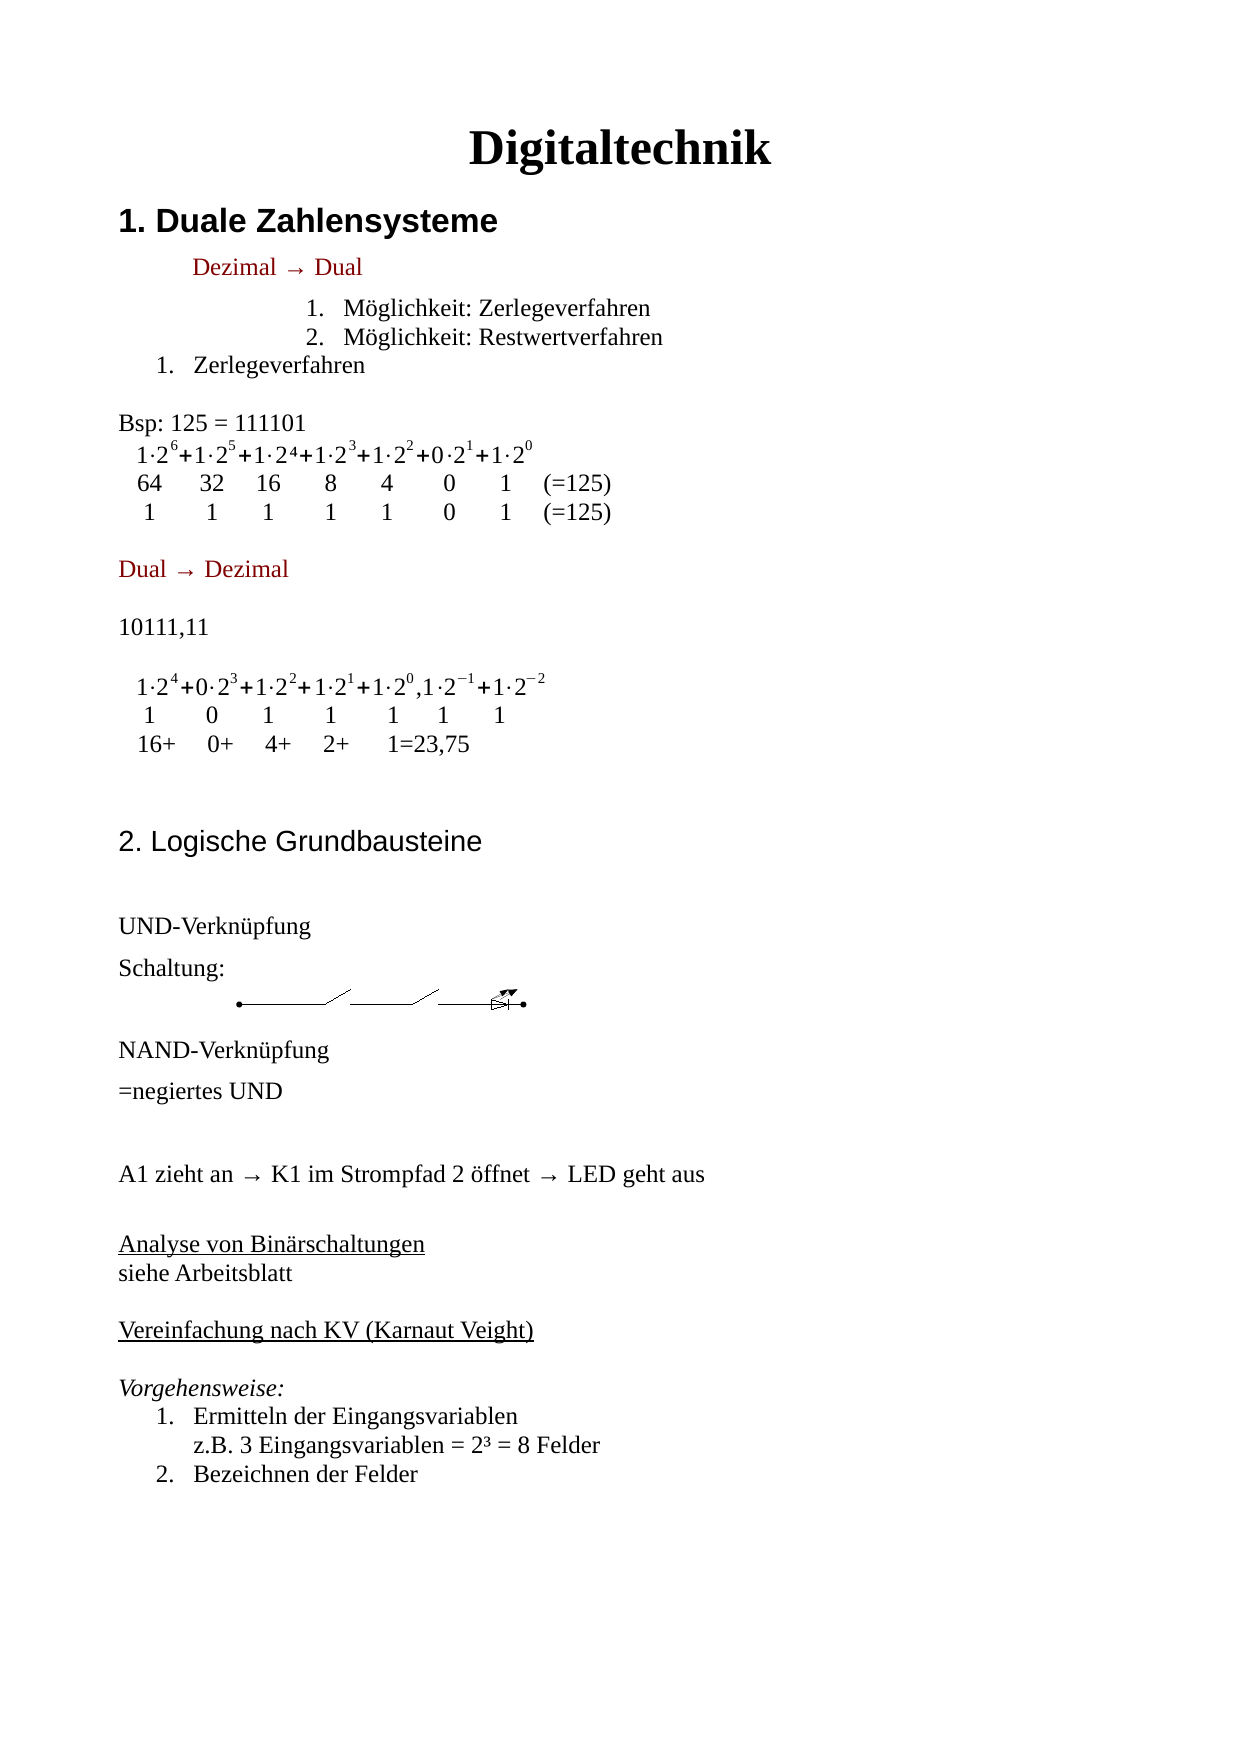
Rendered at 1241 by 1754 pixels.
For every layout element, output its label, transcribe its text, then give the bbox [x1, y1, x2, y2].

list z.B. 3 Eingangsvariablen = 2³ = 8 Felder [156, 1430, 1122, 1459]
text NAND-Verknüpfung [118, 1035, 1122, 1064]
list Ermitteln der Eingangsvariablen [156, 1401, 1122, 1430]
subtitle 1. Duale Zahlensysteme [118, 201, 1122, 239]
text 1 0 1 1 1 1 1 [118, 700, 1122, 729]
text 10111,11 [118, 612, 1122, 640]
text UND-Verknüpfung [118, 911, 1122, 940]
text Bsp: 125 = 111101 [118, 408, 1122, 437]
text =negiertes UND [118, 1076, 1122, 1105]
subtitle 2. Logische Grundbausteine [118, 824, 1122, 858]
text Digitaltechnik [118, 118, 1122, 176]
text Vereinfachung nach KV (Karnaut Veight) [118, 1315, 1122, 1344]
text Dual → Dezimal [118, 554, 1122, 583]
text 1 1 1 1 1 0 1 (=125) [118, 497, 1122, 525]
text Schaltung: [118, 953, 1122, 981]
text A1 zieht an → K1 im Strompfad 2 öffnet → LED geht aus [118, 1159, 1122, 1188]
list Möglichkeit: Zerlegeverfahren [306, 293, 1122, 322]
list Zerlegeverfahren [156, 351, 1122, 379]
text siehe Arbeitsblatt [118, 1258, 1122, 1286]
text 16+ 0+ 4+ 2+ 1=23,75 [118, 729, 1122, 758]
text Analyse von Binärschaltungen [118, 1229, 1122, 1258]
text 64 32 16 8 4 0 1 (=125) [118, 468, 1122, 497]
text Dezimal → Dual [118, 252, 1122, 281]
list Bezeichnen der Felder [156, 1459, 1122, 1488]
list Möglichkeit: Restwertverfahren [306, 322, 1122, 351]
text Vorgehensweise: [118, 1373, 1122, 1401]
